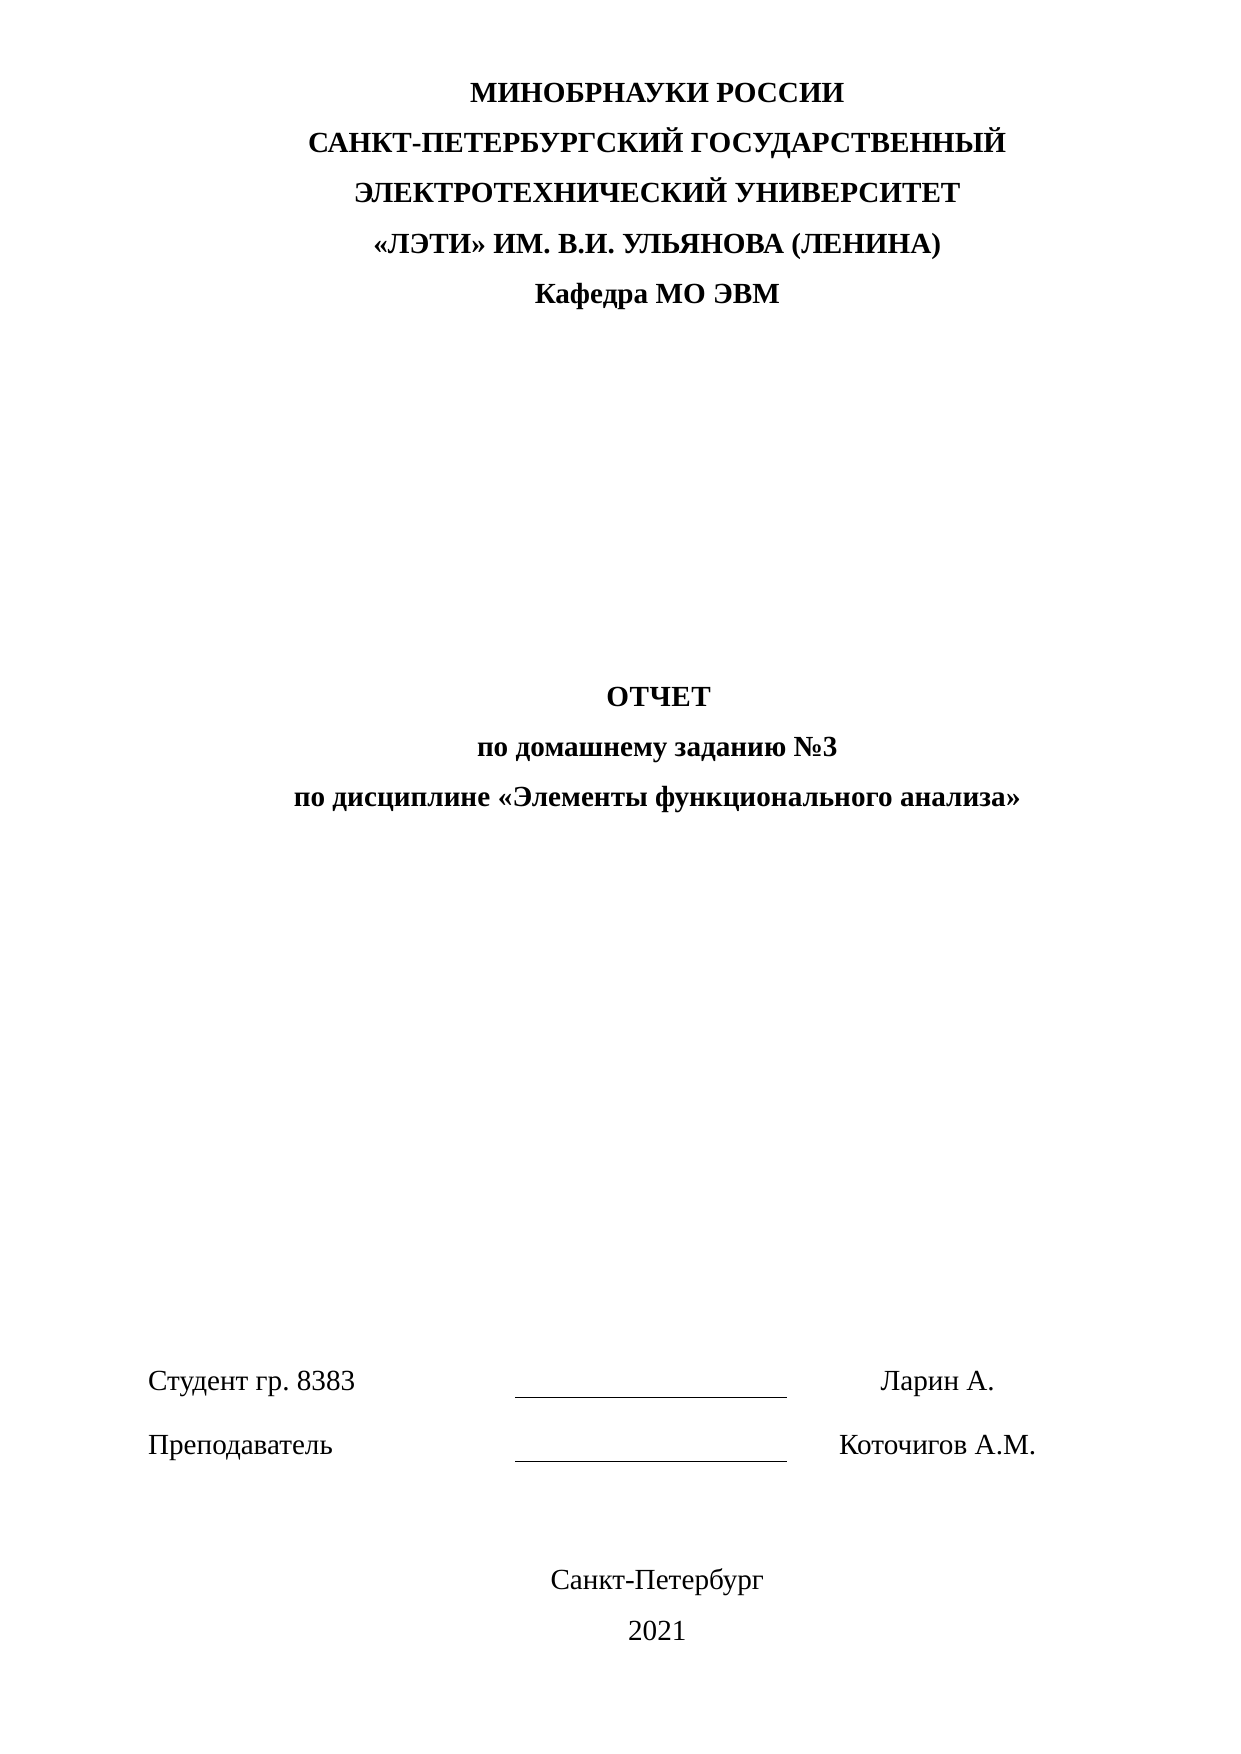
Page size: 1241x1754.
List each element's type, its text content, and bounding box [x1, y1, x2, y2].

table_header Ларин А. [787, 1333, 1089, 1397]
text по домашнему заданию №3 [75, 729, 1165, 763]
table_cell [515, 1398, 787, 1461]
text Санкт-Петербургский государственный [75, 125, 1165, 159]
text отчет [75, 679, 1165, 712]
text по дисциплине «Элементы функционального анализа» [75, 779, 1165, 813]
table_cell Коточигов А.М. [787, 1397, 1089, 1461]
text Санкт-Петербург [75, 1562, 1165, 1596]
table_header [515, 1333, 787, 1397]
table_header Студент гр. 8383 [63, 1333, 515, 1397]
text Кафедра МО ЭВМ [75, 276, 1165, 310]
text МИНОБРНАУКИ РОССИИ [75, 75, 1165, 108]
text электротехнический университет [75, 176, 1165, 209]
text 2021 [75, 1613, 1165, 1646]
table_cell Преподаватель [63, 1397, 515, 1461]
text «ЛЭТИ» им. В.И. Ульянова (Ленина) [75, 226, 1165, 259]
